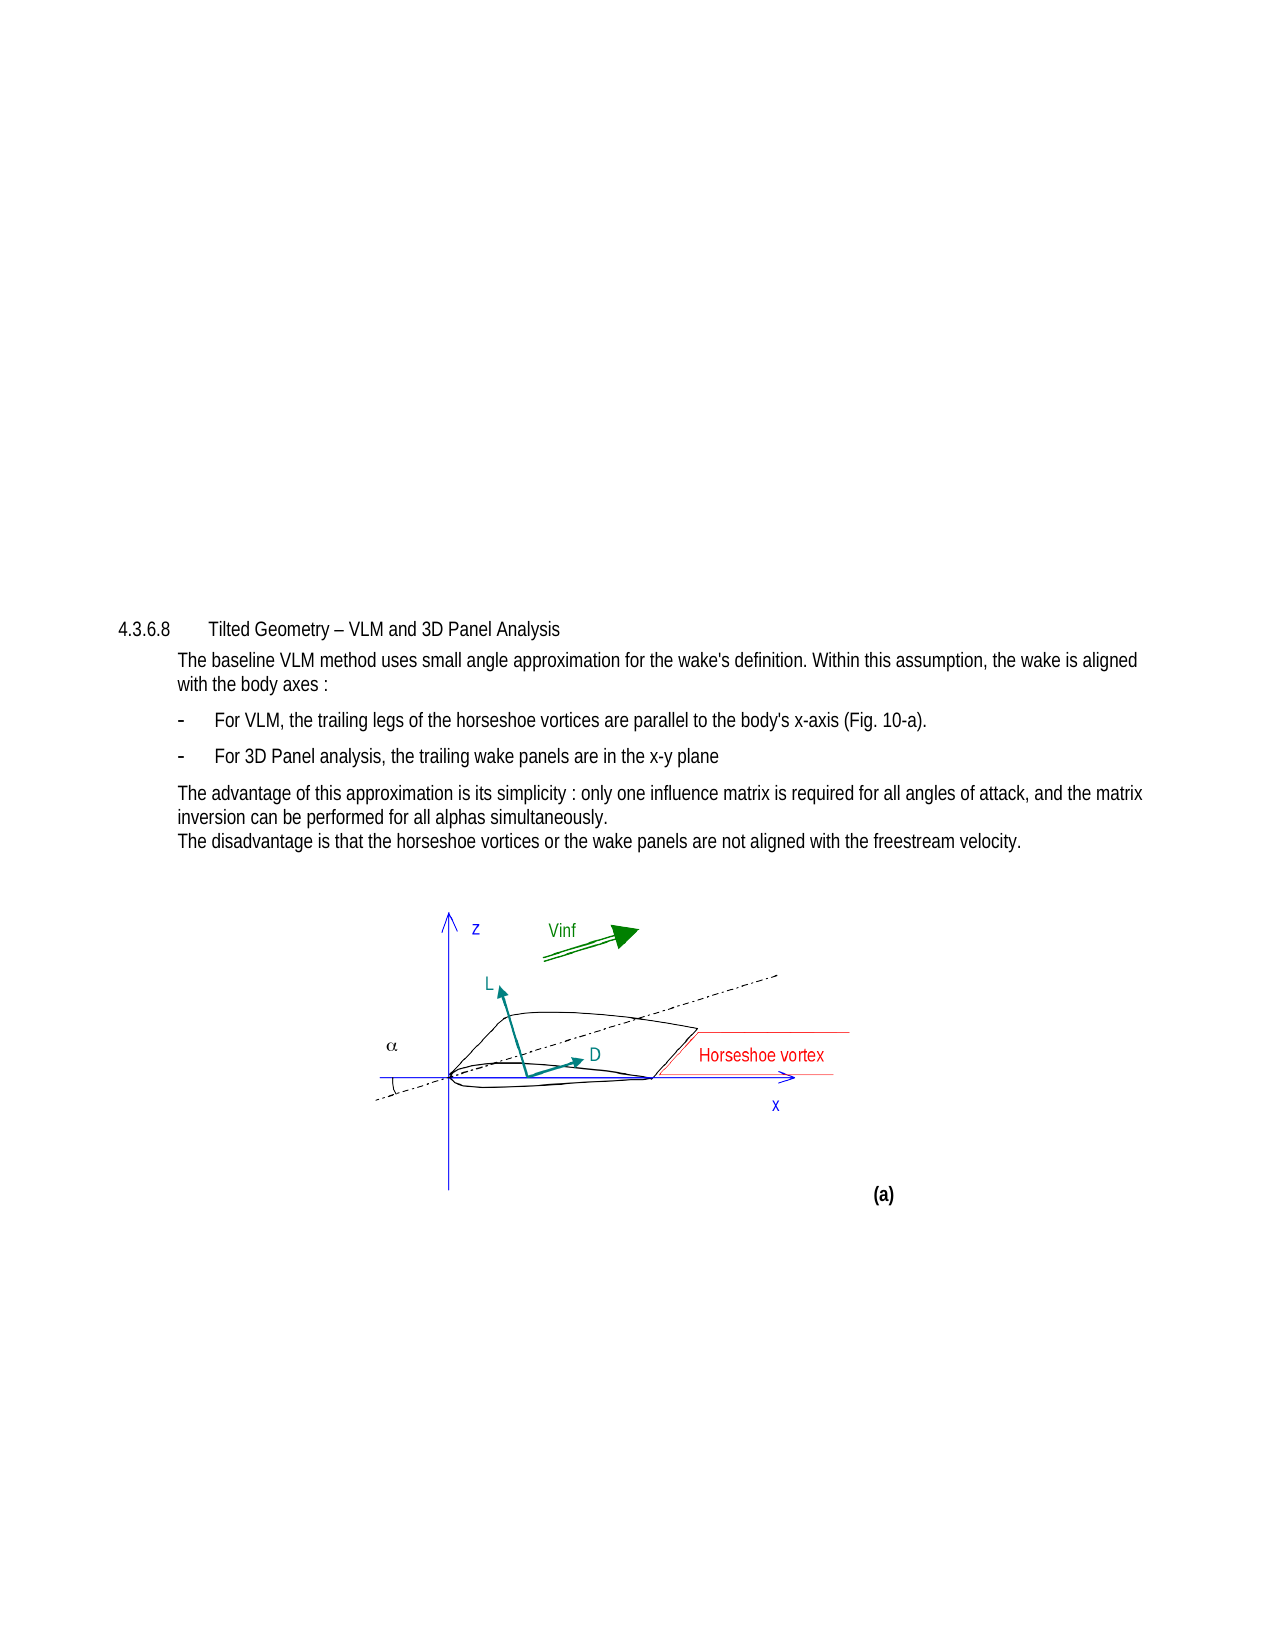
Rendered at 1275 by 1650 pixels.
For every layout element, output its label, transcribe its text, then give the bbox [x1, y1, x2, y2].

text The advantage of this approximation is its simplicity : only one influence matrix is required for all angles of attack, and the matrix inversion can be performed for all alphas simultaneously. The disadvantage is that the horseshoe vortices or the wake panels are not aligned with the freestream velocity. [177, 781, 1157, 853]
subtitle Tilted Geometry – VLM and 3D Panel Analysis [118, 617, 1157, 641]
text (a) [354, 902, 1157, 1206]
text  For 3D Panel analysis, the trailing wake panels are in the x-y plane [177, 744, 1157, 768]
text The baseline VLM method uses small angle approximation for the wake's definition. Within this assumption, the wake is aligned with the body axes : [177, 647, 1157, 695]
text  For VLM, the trailing legs of the horseshoe vortices are parallel to the body's x-axis (Fig. 10-a). [177, 708, 1157, 732]
